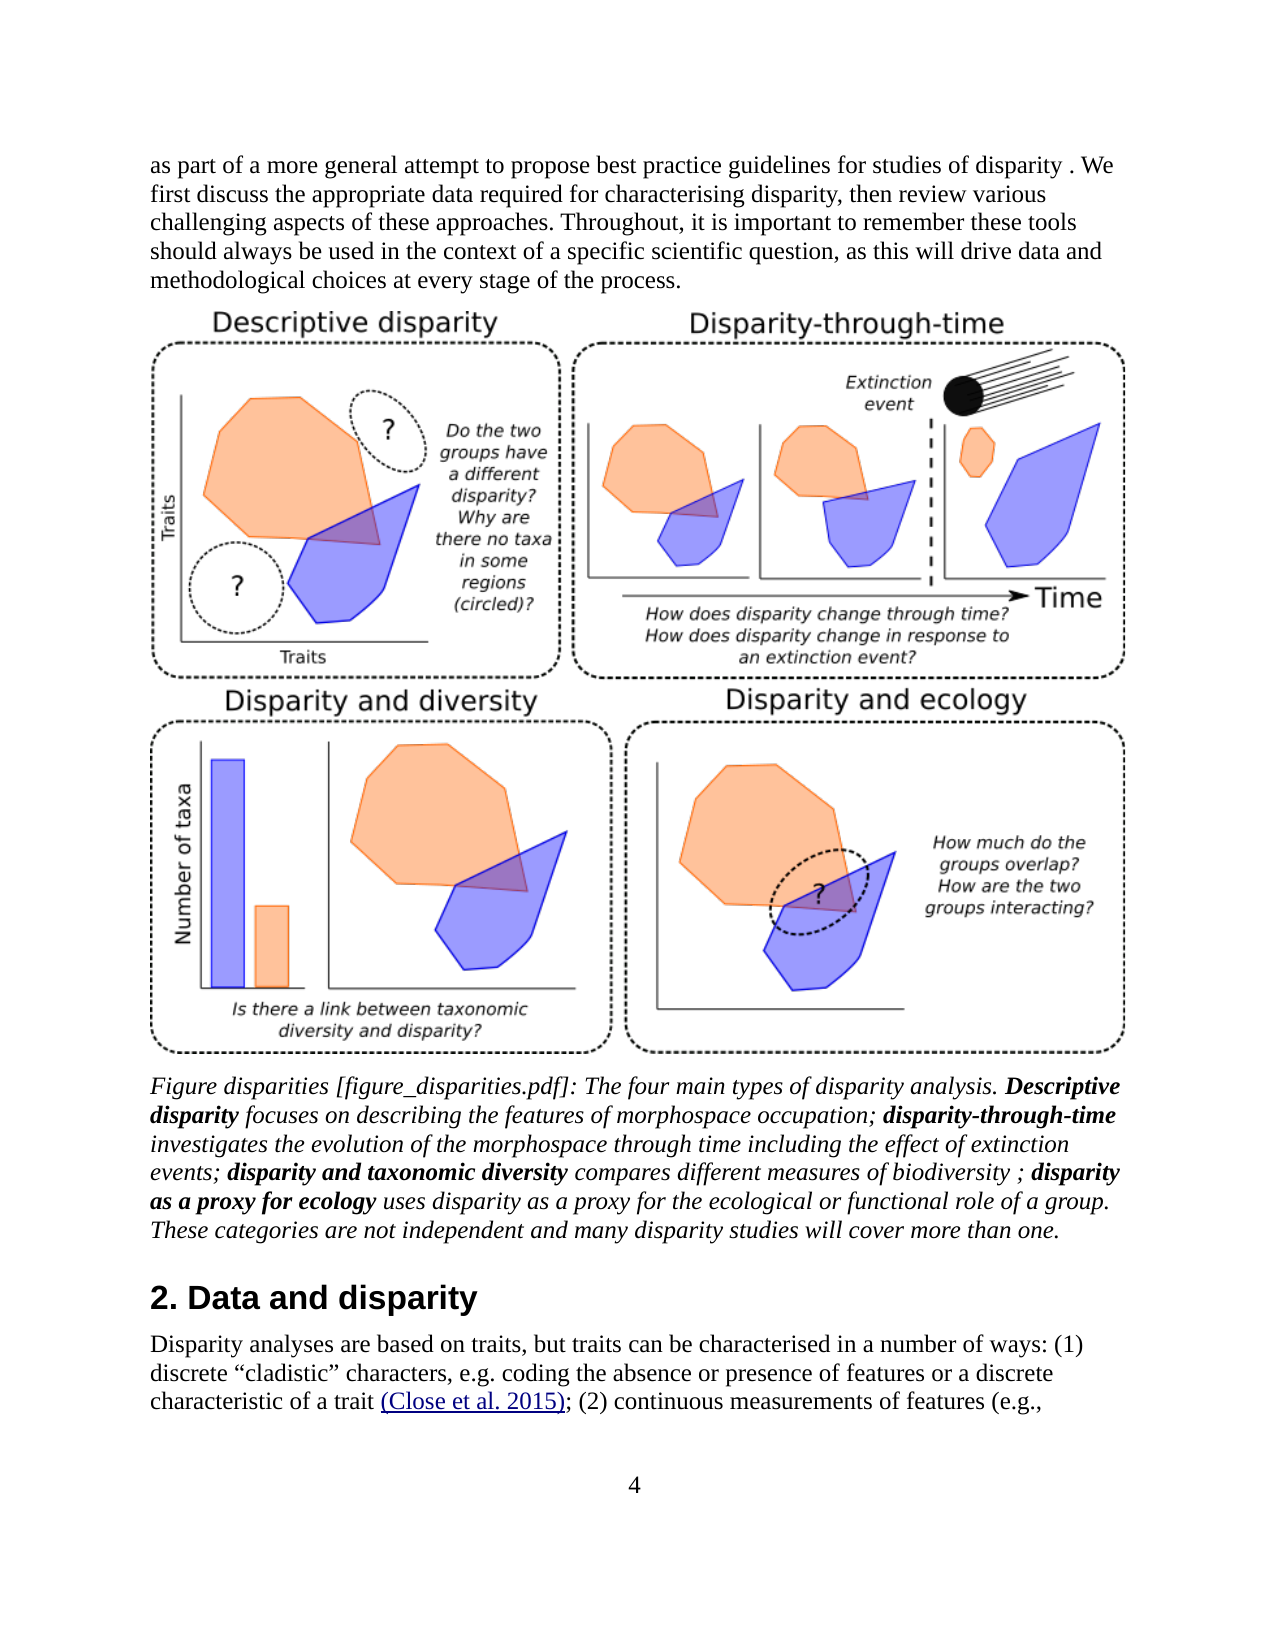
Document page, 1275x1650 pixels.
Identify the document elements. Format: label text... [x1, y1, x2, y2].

subtitle 2. Data and disparity [150, 1278, 1125, 1316]
text Disparity analyses are based on traits, but traits can be characterised in a number of ways: (1) discrete “cladistic” characters, e.g. coding the absence or presence of features or a discrete characteristic of a trait (Close et al. 2015); (2) continuous measurements of features (e.g., [150, 1329, 1125, 1415]
picture [150, 311, 1125, 1054]
text Figure disparities [figure_disparities.pdf]: The four main types of disparity analysis. Descriptive disparity focuses on describing the features of morphospace occupation; disparity-through-time investigates the evolution of the morphospace through time including the effect of extinction events; disparity and taxonomic diversity compares different measures of biodiversity ; disparity as a proxy for ecology uses disparity as a proxy for the ecological or functional role of a group. These categories are not independent and many disparity studies will cover more than one. [150, 1071, 1125, 1244]
text as part of a more general attempt to propose best practice guidelines for studies of disparity . We first discuss the appropriate data required for characterising disparity, then review various challenging aspects of these approaches. Throughout, it is important to remember these tools should always be used in the context of a specific scientific question, as this will drive data and methodological choices at every stage of the process. [150, 150, 1125, 294]
